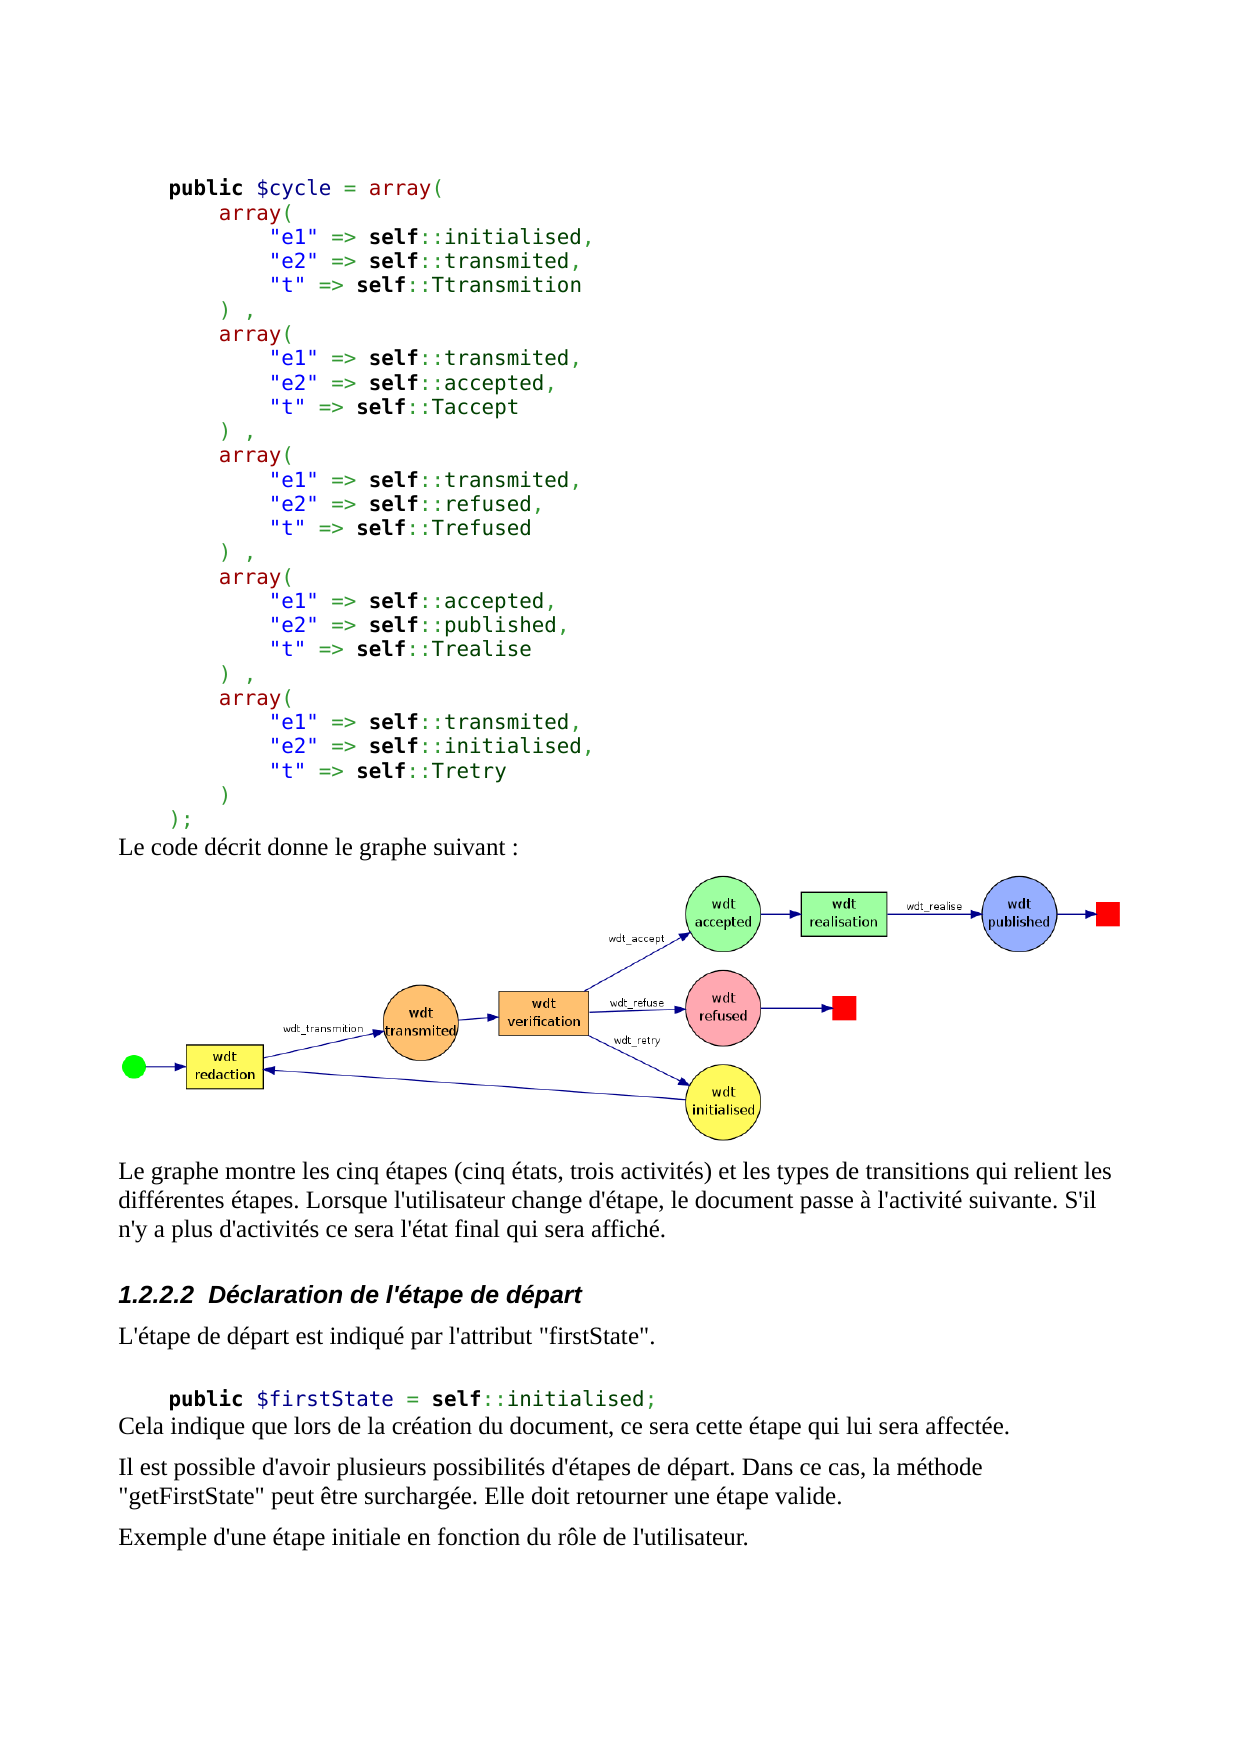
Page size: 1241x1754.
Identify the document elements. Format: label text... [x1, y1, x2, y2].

text Cela indique que lors de la création du document, ce sera cette étape qui lui sera affectée. [118, 1411, 1122, 1440]
text array( [118, 565, 1122, 589]
text "e2" => self::initialised, [118, 734, 1122, 759]
text "e2" => self::refused, [118, 492, 1122, 516]
text public $cycle = array( [118, 176, 1122, 201]
text public $firstState = self::initialised; [118, 1387, 1122, 1411]
text ) , [118, 298, 1122, 322]
text ) [118, 783, 1122, 807]
text Le code décrit donne le graphe suivant : [118, 832, 1122, 860]
text Le graphe montre les cinq étapes (cinq états, trois activités) et les types de transitions qui relient les différentes étapes. Lorsque l'utilisateur change d'étape, le document passe à l'activité suivante. S'il n'y a plus d'activités ce sera l'état final qui sera affiché. [118, 1156, 1122, 1243]
text array( [118, 443, 1122, 468]
picture [118, 872, 1123, 1144]
text ) , [118, 540, 1122, 565]
text Il est possible d'avoir plusieurs possibilités d'étapes de départ. Dans ce cas, la méthode "getFirstState" peut être surchargée. Elle doit retourner une étape valide. [118, 1452, 1122, 1510]
text "t" => self::Ttransmition [118, 273, 1122, 298]
text "e1" => self::transmited, [118, 346, 1122, 371]
text "t" => self::Taccept [118, 395, 1122, 419]
subtitle Déclaration de l'étape de départ [118, 1280, 1122, 1309]
text "e1" => self::transmited, [118, 468, 1122, 492]
text "t" => self::Trealise [118, 637, 1122, 662]
text "e1" => self::transmited, [118, 710, 1122, 734]
text ); [118, 807, 1122, 832]
text ) , [118, 662, 1122, 686]
text array( [118, 201, 1122, 225]
text array( [118, 686, 1122, 710]
text "t" => self::Tretry [118, 759, 1122, 783]
text Exemple d'une étape initiale en fonction du rôle de l'utilisateur. [118, 1522, 1122, 1551]
text L'étape de départ est indiqué par l'attribut "firstState". [118, 1321, 1122, 1350]
text "e2" => self::published, [118, 613, 1122, 637]
text "t" => self::Trefused [118, 516, 1122, 540]
text "e2" => self::transmited, [118, 249, 1122, 273]
text "e1" => self::accepted, [118, 589, 1122, 613]
text array( [118, 322, 1122, 346]
text ) , [118, 419, 1122, 443]
text "e1" => self::initialised, [118, 225, 1122, 249]
text "e2" => self::accepted, [118, 371, 1122, 395]
